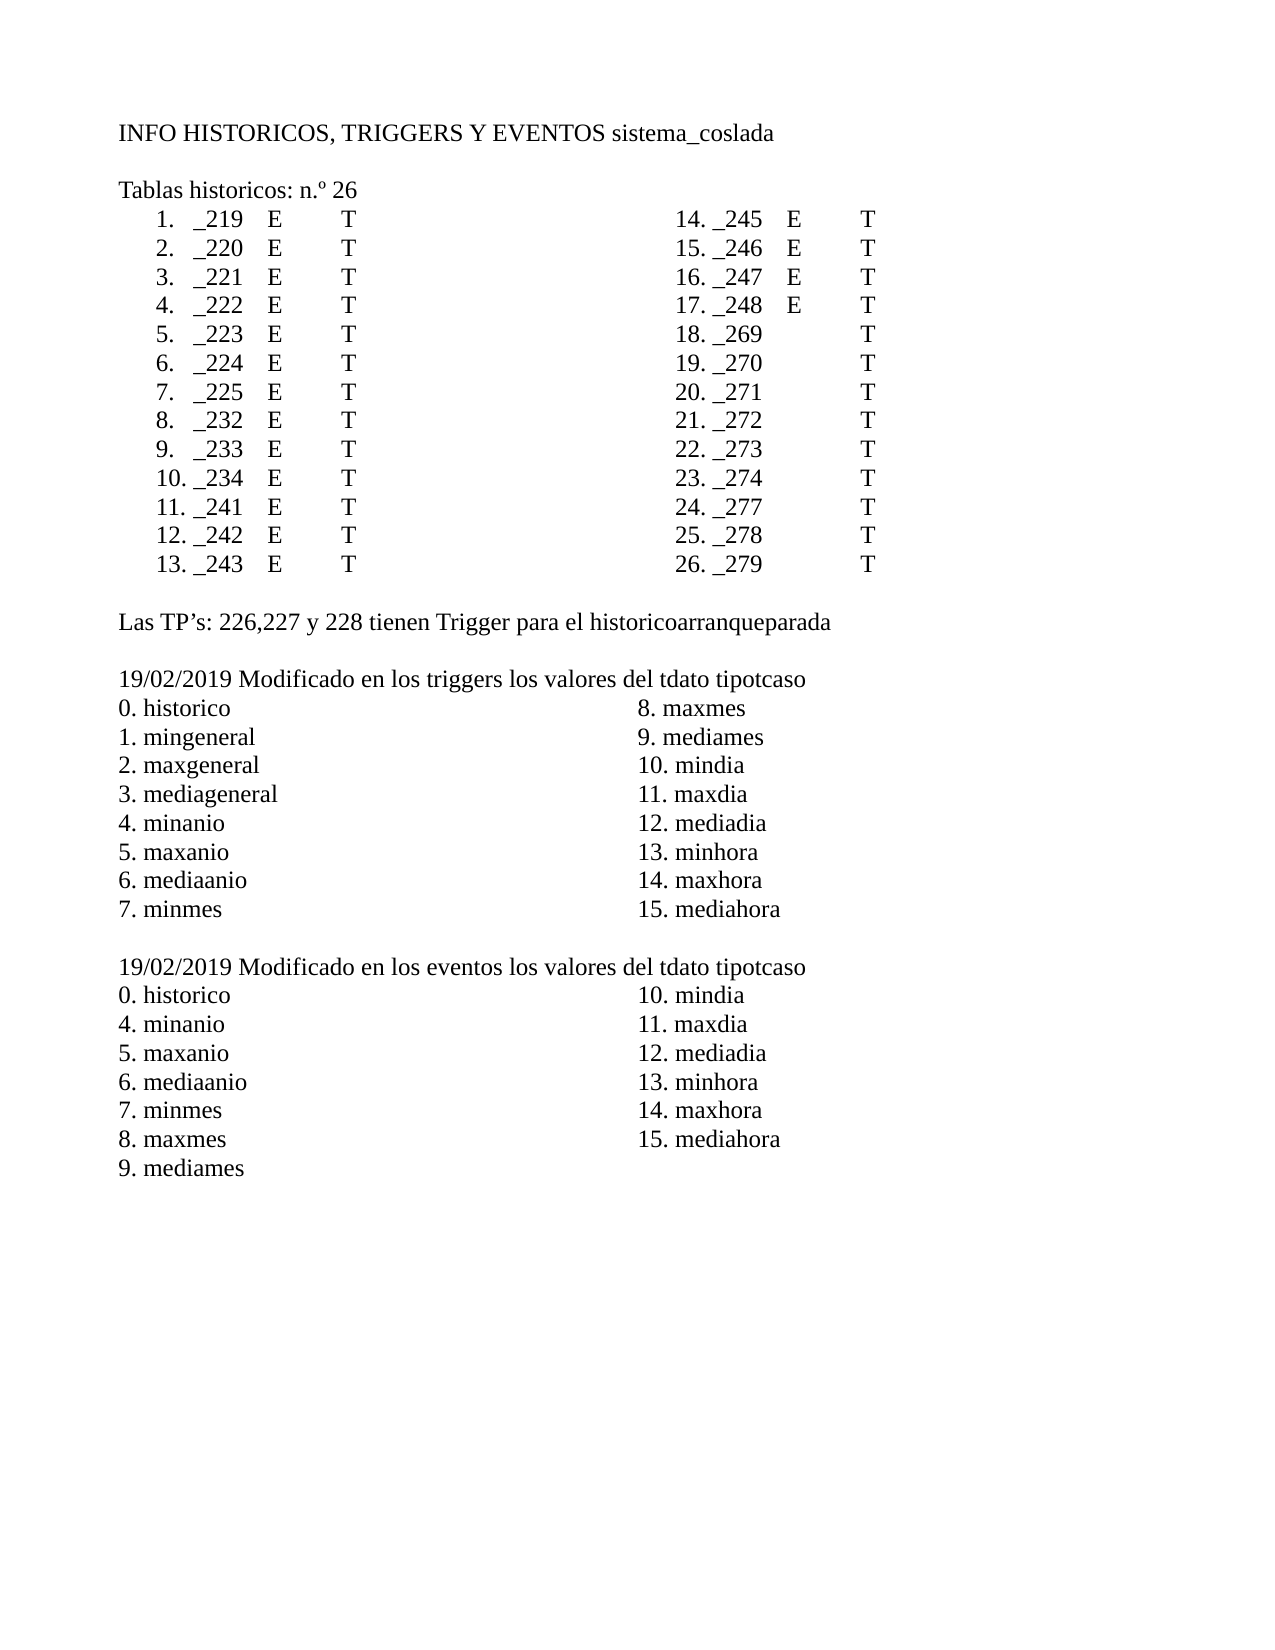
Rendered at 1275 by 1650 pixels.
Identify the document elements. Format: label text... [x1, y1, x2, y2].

list _279 T [675, 549, 1157, 578]
text 13. minhora [637, 837, 1157, 866]
text 3. mediageneral [118, 779, 637, 808]
text 12. mediadia [637, 1038, 1157, 1067]
list _278 T [675, 521, 1157, 549]
text 12. mediadia [637, 808, 1157, 837]
list _272 T [675, 406, 1157, 434]
list _274 T [675, 463, 1157, 492]
text 0. historico [118, 693, 637, 722]
text 9. mediames [637, 722, 1157, 751]
text Tablas historicos: n.º 26 [118, 176, 1157, 204]
text 8. maxmes [637, 693, 1157, 722]
list _224 E T [156, 348, 637, 377]
text 6. mediaanio [118, 866, 637, 894]
text 7. minmes [118, 1096, 637, 1124]
list _245 E T [675, 204, 1157, 233]
list _242 E T [156, 521, 637, 549]
text 0. historico [118, 981, 637, 1009]
text INFO HISTORICOS, TRIGGERS Y EVENTOS sistema_coslada [118, 118, 1157, 147]
list _241 E T [156, 492, 637, 521]
list _219 E T [156, 204, 637, 233]
list _277 T [675, 492, 1157, 521]
text 11. maxdia [637, 779, 1157, 808]
text 9. mediames [118, 1153, 637, 1182]
text 5. maxanio [118, 1038, 637, 1067]
text 15. mediahora [637, 1124, 1157, 1153]
text 10. mindia [637, 751, 1157, 779]
list _247 E T [675, 262, 1157, 291]
list _271 T [675, 377, 1157, 406]
text 4. minanio [118, 1009, 637, 1038]
list _225 E T [156, 377, 637, 406]
text 4. minanio [118, 808, 637, 837]
text 14. maxhora [637, 1096, 1157, 1124]
list _273 T [675, 434, 1157, 463]
list _220 E T [156, 233, 637, 262]
text 15. mediahora [637, 894, 1157, 923]
text 19/02/2019 Modificado en los eventos los valores del tdato tipotcaso [118, 952, 1157, 981]
text 19/02/2019 Modificado en los triggers los valores del tdato tipotcaso [118, 664, 1157, 693]
list _248 E T [675, 291, 1157, 319]
list _234 E T [156, 463, 637, 492]
text 5. maxanio [118, 837, 637, 866]
text 10. mindia [637, 981, 1157, 1009]
text 6. mediaanio [118, 1067, 637, 1096]
text 8. maxmes [118, 1124, 637, 1153]
list _246 E T [675, 233, 1157, 262]
text 2. maxgeneral [118, 751, 637, 779]
list _221 E T [156, 262, 637, 291]
list _270 T [675, 348, 1157, 377]
list _269 T [675, 319, 1157, 348]
text 7. minmes [118, 894, 637, 923]
text 14. maxhora [637, 866, 1157, 894]
list _233 E T [156, 434, 637, 463]
text 1. mingeneral [118, 722, 637, 751]
list _243 E T [156, 549, 637, 578]
text Las TP’s: 226,227 y 228 tienen Trigger para el historicoarranqueparada [118, 607, 1157, 636]
text 13. minhora [637, 1067, 1157, 1096]
list _232 E T [156, 406, 637, 434]
text 11. maxdia [637, 1009, 1157, 1038]
list _223 E T [156, 319, 637, 348]
list _222 E T [156, 291, 637, 319]
